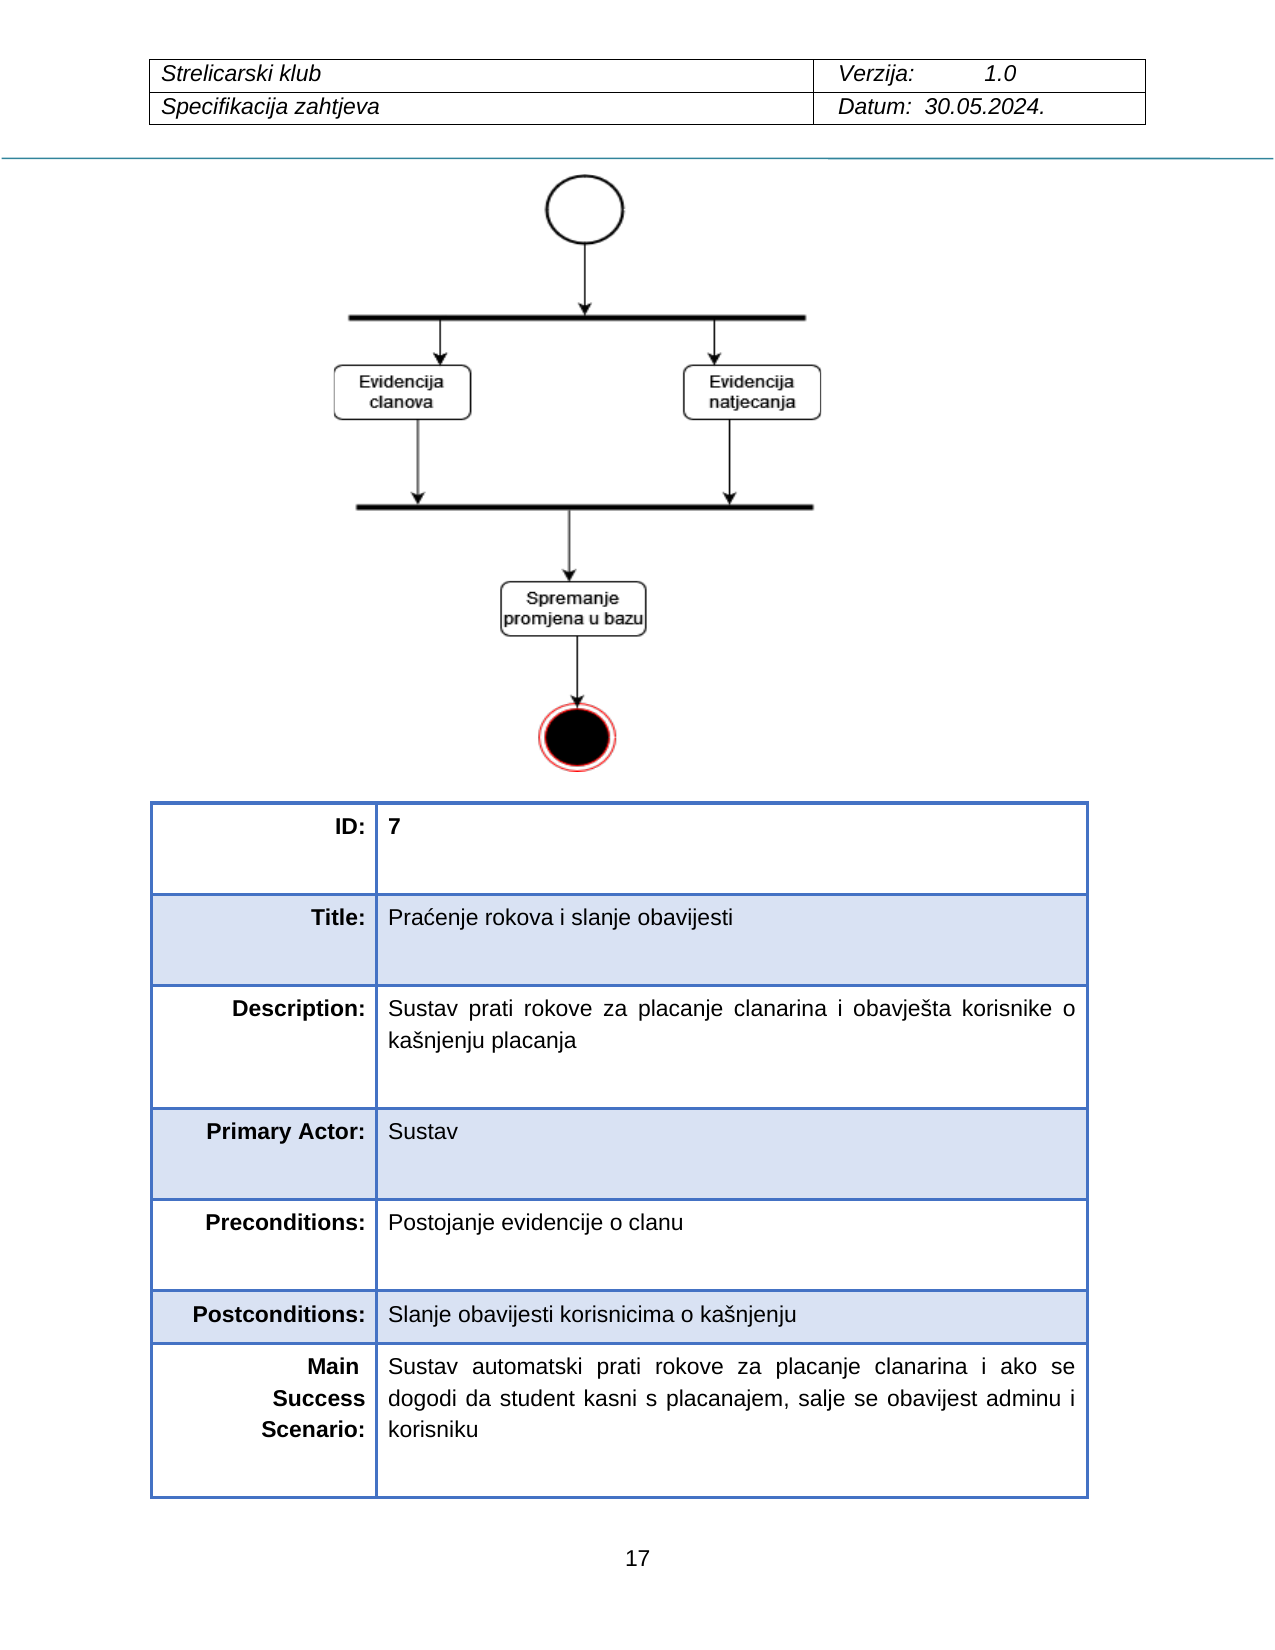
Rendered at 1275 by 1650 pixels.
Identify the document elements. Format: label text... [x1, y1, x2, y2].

table_cell Title: [153, 896, 375, 984]
table_cell Sustav [378, 1110, 1086, 1198]
table_cell Description: [153, 987, 375, 1107]
picture [333, 174, 822, 772]
table_cell Slanje obavijesti korisnicima o kašnjenju [378, 1292, 1086, 1342]
table_cell Main Success Scenario: [153, 1345, 375, 1496]
table_cell Primary Actor: [153, 1110, 375, 1198]
table_header ID: [153, 805, 375, 893]
table_cell Postconditions: [153, 1292, 375, 1342]
table_cell Sustav automatski prati rokove za placanje clanarina i ako se dogodi da student kasni s placanajem, salje se obavijest adminu i korisniku [378, 1345, 1086, 1496]
table_cell Postojanje evidencije o clanu [378, 1201, 1086, 1289]
table_cell Preconditions: [153, 1201, 375, 1289]
table_header 7 [378, 805, 1086, 893]
table_cell Sustav prati rokove za placanje clanarina i obavješta korisnike o kašnjenju placanja [378, 987, 1086, 1107]
table_cell Praćenje rokova i slanje obavijesti [378, 896, 1086, 984]
